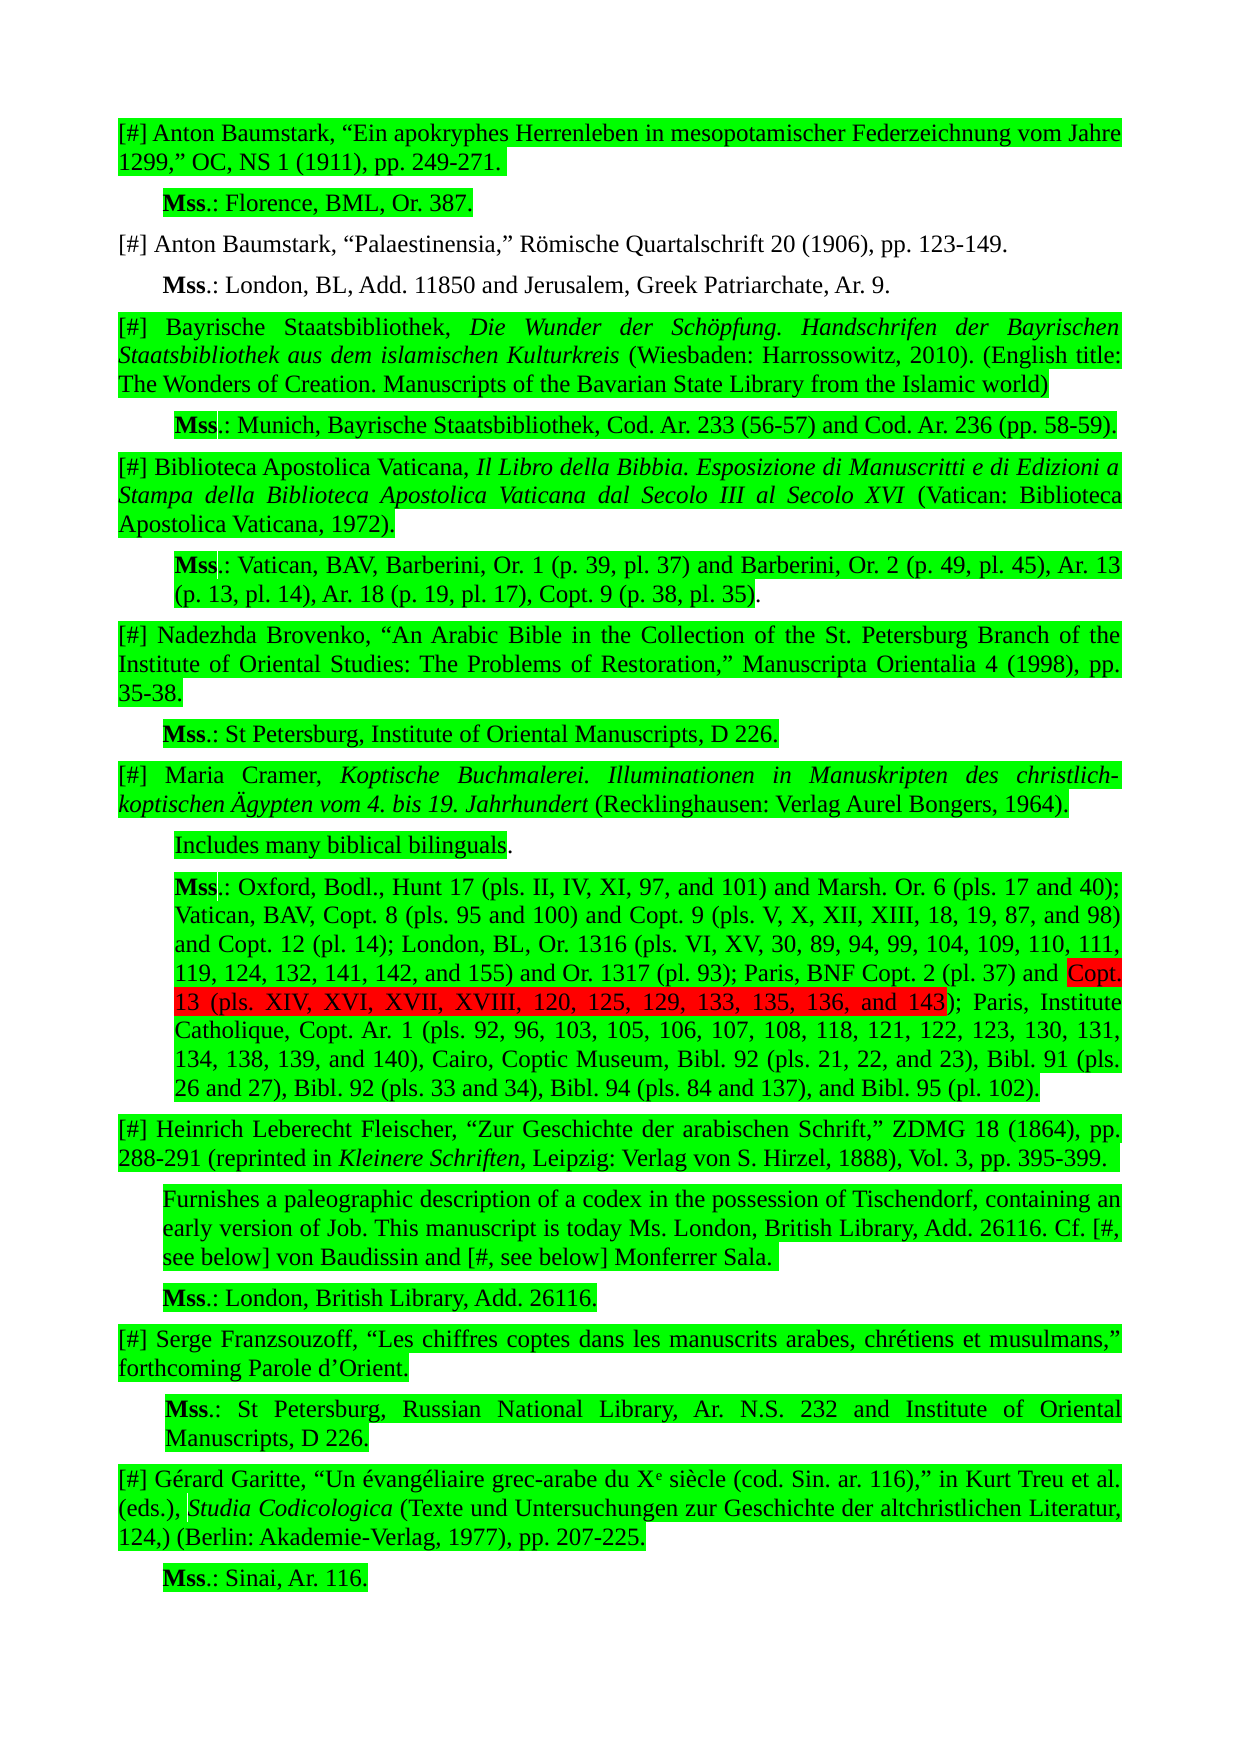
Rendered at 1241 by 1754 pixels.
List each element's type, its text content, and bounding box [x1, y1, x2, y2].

text Furnishes a paleographic description of a codex in the possession of Tischendorf, containing an early version of Job. This manuscript is today Ms. London, British Library, Add. 26116. Cf. [#, see below] von Baudissin and [#, see below] Monferrer Sala. [162, 1184, 1122, 1271]
text Includes many biblical bilinguals. [174, 831, 1122, 859]
text Mss.: St Petersburg, Russian National Library, Ar. N.S. 232 and Institute of Oriental Manuscripts, D 226. [165, 1394, 1122, 1452]
text Mss.: Munich, Bayrische Staatsbibliothek, Cod. Ar. 233 (56-57) and Cod. Ar. 236 (pp. 58-59). [174, 411, 1122, 439]
text Mss.: London, British Library, Add. 26116. [162, 1283, 1122, 1312]
text [#] Serge Franzsouzoff, “Les chiffres coptes dans les manuscrits arabes, chrétiens et musulmans,” forthcoming Parole d’Orient. [118, 1324, 1122, 1382]
text Mss.: Sinai, Ar. 116. [162, 1563, 1122, 1592]
text Mss.: St Petersburg, Institute of Oriental Manuscripts, D 226. [162, 719, 1122, 748]
text [#] Biblioteca Apostolica Vaticana, Il Libro della Bibbia. Esposizione di Manuscritti e di Edizioni a Stampa della Biblioteca Apostolica Vaticana dal Secolo III al Secolo XVI (Vatican: Biblioteca Apostolica Vaticana, 1972). [118, 452, 1122, 538]
text Mss.: Vatican, BAV, Barberini, Or. 1 (p. 39, pl. 37) and Barberini, Or. 2 (p. 49, pl. 45), Ar. 13 (p. 13, pl. 14), Ar. 18 (p. 19, pl. 17), Copt. 9 (p. 38, pl. 35). [174, 551, 1122, 608]
text [#] Anton Baumstark, “Palaestinensia,” Römische Quartalschrift 20 (1906), pp. 123-149. [118, 229, 1122, 258]
text [#] Anton Baumstark, “Ein apokryphes Herrenleben in mesopotamischer Federzeichnung vom Jahre 1299,” OC, NS 1 (1911), pp. 249-271. [118, 118, 1122, 176]
text [#] Maria Cramer, Koptische Buchmalerei. Illuminationen in Manuskripten des christlich-koptischen Ägypten vom 4. bis 19. Jahrhundert (Recklinghausen: Verlag Aurel Bongers, 1964). [118, 761, 1122, 818]
text [#] Bayrische Staatsbibliothek, Die Wunder der Schöpfung. Handschrifen der Bayrischen Staatsbibliothek aus dem islamischen Kulturkreis (Wiesbaden: Harrossowitz, 2010). (English title: The Wonders of Creation. Manuscripts of the Bavarian State Library from the Islamic world) [118, 312, 1122, 398]
text Mss.: London, BL, Add. 11850 and Jerusalem, Greek Patriarchate, Ar. 9. [162, 271, 1122, 299]
text Mss.: Florence, BML, Or. 387. [162, 188, 1122, 217]
text [#] Nadezhda Brovenko, “An Arabic Bible in the Collection of the St. Petersburg Branch of the Institute of Oriental Studies: The Problems of Restoration,” Manuscripta Orientalia 4 (1998), pp. 35-38. [118, 621, 1122, 707]
text Mss.: Oxford, Bodl., Hunt 17 (pls. II, IV, XI, 97, and 101) and Marsh. Or. 6 (pls. 17 and 40); Vatican, BAV, Copt. 8 (pls. 95 and 100) and Copt. 9 (pls. V, X, XII, XIII, 18, 19, 87, and 98) and Copt. 12 (pl. 14); London, BL, Or. 1316 (pls. VI, XV, 30, 89, 94, 99, 104, 109, 110, 111, 119, 124, 132, 141, 142, and 155) and Or. 1317 (pl. 93); Paris, BNF Copt. 2 (pl. 37) and Copt. 13 (pls. XIV, XVI, XVII, XVIII, 120, 125, 129, 133, 135, 136, and 143); Paris, Institute Catholique, Copt. Ar. 1 (pls. 92, 96, 103, 105, 106, 107, 108, 118, 121, 122, 123, 130, 131, 134, 138, 139, and 140), Cairo, Coptic Museum, Bibl. 92 (pls. 21, 22, and 23), Bibl. 91 (pls. 26 and 27), Bibl. 92 (pls. 33 and 34), Bibl. 94 (pls. 84 and 137), and Bibl. 95 (pl. 102). [174, 872, 1122, 1102]
text [#] Heinrich Leberecht Fleischer, “Zur Geschichte der arabischen Schrift,” ZDMG 18 (1864), pp. 288-291 (reprinted in Kleinere Schriften, Leipzig: Verlag von S. Hirzel, 1888), Vol. 3, pp. 395-399. [118, 1114, 1122, 1172]
text [#] Gérard Garitte, “Un évangéliaire grec-arabe du Xe siècle (cod. Sin. ar. 116),” in Kurt Treu et al. (eds.), Studia Codicologica (Texte und Untersuchungen zur Geschichte der altchristlichen Literatur, 124,) (Berlin: Akademie-Verlag, 1977), pp. 207-225. [118, 1464, 1122, 1551]
